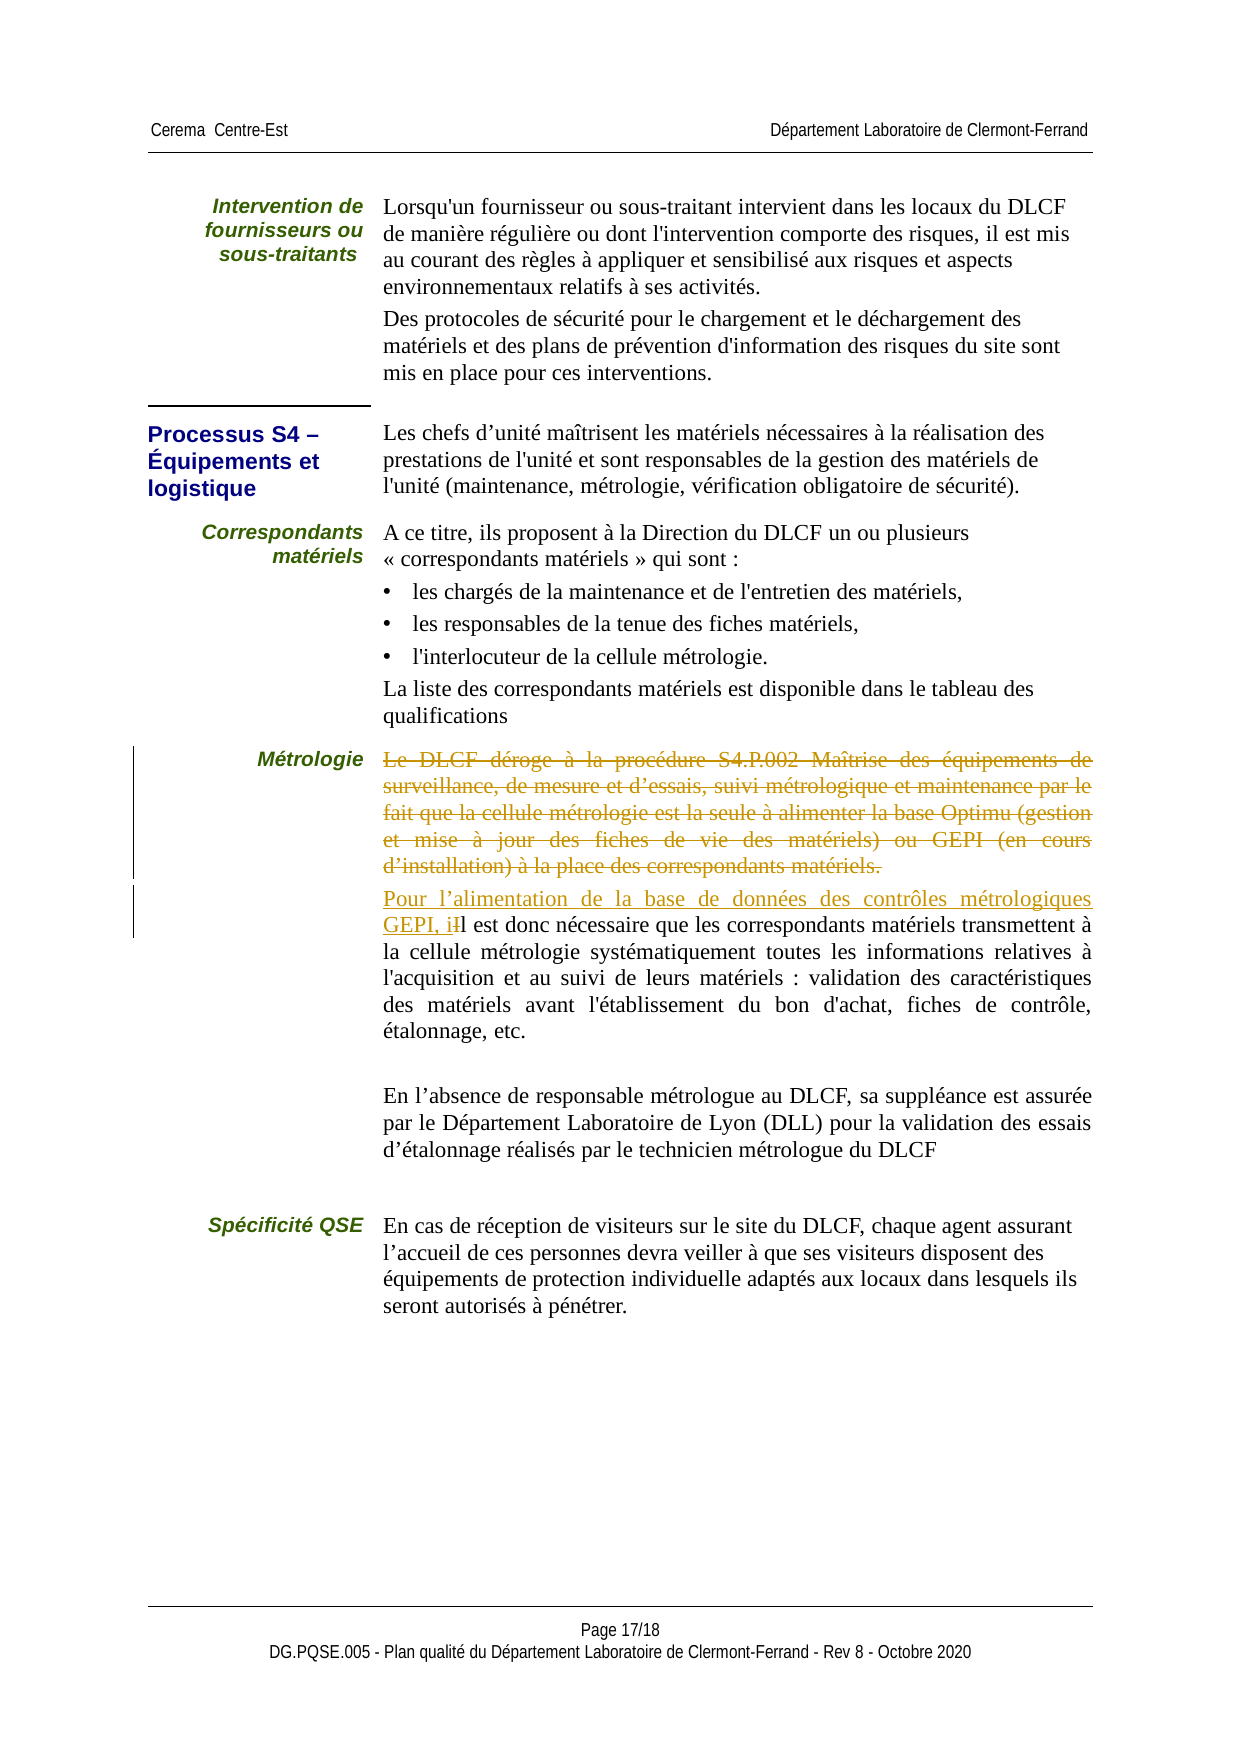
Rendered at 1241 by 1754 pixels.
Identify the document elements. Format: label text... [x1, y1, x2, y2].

table_header Métrologie [148, 734, 371, 1200]
table_header Correspondants matériels [148, 507, 371, 734]
table_header Les chefs d’unité maîtrisent les matériels nécessaires à la réalisation des prestations de l'unité et sont responsables de la gestion des matériels de l'unité (maintenance, métrologie, vérification obligatoire de sécurité). [371, 405, 1093, 507]
table_header Intervention de fournisseurs ou sous-traitants [148, 181, 371, 391]
table_header A ce titre, ils proposent à la Direction du DLCF un ou plusieurs « correspondants matériels » qui sont : les chargés de la maintenance et de l'entretien des matériels, les responsables de la tenue des fiches matériels, l'interlocuteur de la cellule métrologie. La liste des correspondants matériels est disponible dans le tableau des qualifications [371, 507, 1093, 734]
table_header Lorsqu'un fournisseur ou sous-traitant intervient dans les locaux du DLCF de manière régulière ou dont l'intervention comporte des risques, il est mis au courant des règles à appliquer et sensibilisé aux risques et aspects environnementaux relatifs à ses activités. Des protocoles de sécurité pour le chargement et le déchargement des matériels et des plans de prévention d'information des risques du site sont mis en place pour ces interventions. [371, 181, 1093, 391]
table_header Pour l’alimentation de la base de données des contrôles métrologiques GEPI, il est donc nécessaire que les correspondants matériels transmettent à la cellule métrologie systématiquement toutes les informations relatives à l'acquisition et au suivi de leurs matériels : validation des caractéristiques des matériels avant l'établissement du bon d'achat, fiches de contrôle, étalonnage, etc. En l’absence de responsable métrologue au DLCF, sa suppléance est assurée par le Département Laboratoire de Lyon (DLL) pour la validation des essais d’étalonnage réalisés par le technicien métrologue du DLCF [371, 734, 1093, 1200]
table_header Spécificité QSE [148, 1200, 371, 1324]
table_header Processus S4 – Équipements et logistique [148, 407, 371, 507]
table_header En cas de réception de visiteurs sur le site du DLCF, chaque agent assurant l’accueil de ces personnes devra veiller à que ses visiteurs disposent des équipements de protection individuelle adaptés aux locaux dans lesquels ils seront autorisés à pénétrer. [371, 1200, 1093, 1324]
